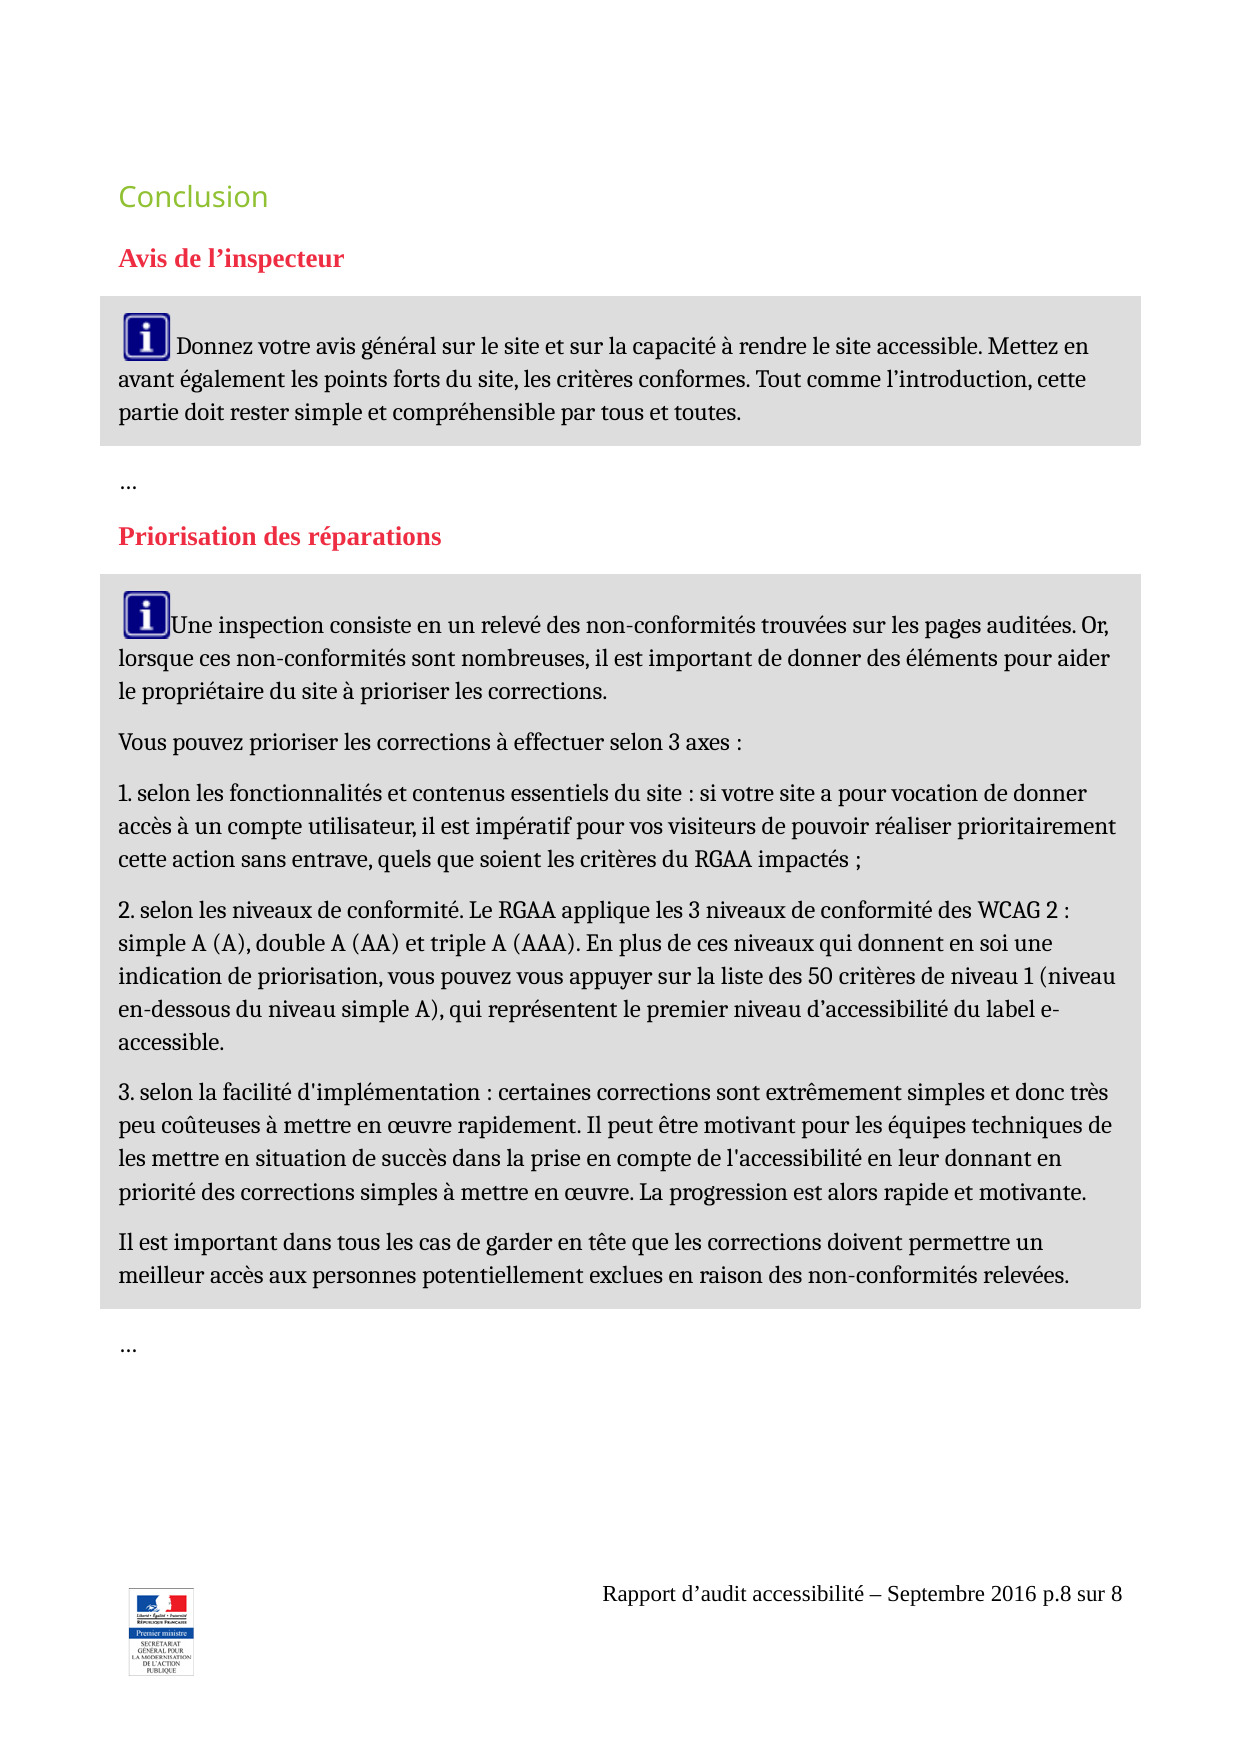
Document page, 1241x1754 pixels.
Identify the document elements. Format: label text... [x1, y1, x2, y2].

subtitle Conclusion [118, 176, 1122, 216]
subtitle Avis de l’inspecteur [118, 243, 1122, 274]
picture [128, 1588, 194, 1676]
picture [123, 591, 171, 639]
text Une inspection consiste en un relevé des non-conformités trouvées sur les pages auditées. Or, lorsque ces non-conformités sont nombreuses, il est important de donner des éléments pour aider le propriétaire du site à prioriser les corrections. [101, 575, 1140, 706]
text Vous pouvez prioriser les corrections à effectuer selon 3 axes : [101, 710, 1140, 757]
subtitle Priorisation des réparations [118, 520, 1122, 551]
text … [118, 1330, 1122, 1358]
picture [123, 313, 171, 361]
text 1. selon les fonctionnalités et contenus essentiels du site : si votre site a pour vocation de donner accès à un compte utilisateur, il est impératif pour vos visiteurs de pouvoir réaliser prioritairement cette action sans entrave, quels que soient les critères du RGAA impactés ; [101, 761, 1140, 873]
text Donnez votre avis général sur le site et sur la capacité à rendre le site accessible. Mettez en avant également les points forts du site, les critères conformes. Tout comme l’introduction, cette partie doit rester simple et compréhensible par tous et toutes. [101, 297, 1140, 445]
text 3. selon la facilité d'implémentation : certaines corrections sont extrêmement simples et donc très peu coûteuses à mettre en œuvre rapidement. Il peut être motivant pour les équipes techniques de les mettre en situation de succès dans la prise en compte de l'accessibilité en leur donnant en priorité des corrections simples à mettre en œuvre. La progression est alors rapide et motivante. [101, 1061, 1140, 1206]
text 2. selon les niveaux de conformité. Le RGAA applique les 3 niveaux de conformité des WCAG 2 : simple A (A), double A (AA) et triple A (AAA). En plus de ces niveaux qui donnent en soi une indication de priorisation, vous pouvez vous appuyer sur la liste des 50 critères de niveau 1 (niveau en-dessous du niveau simple A), qui représentent le premier niveau d’accessibilité du label e-accessible. [101, 878, 1140, 1056]
text … [118, 467, 1122, 495]
text Il est important dans tous les cas de garder en tête que les corrections doivent permettre un meilleur accès aux personnes potentiellement exclues en raison des non-conformités relevées. [101, 1210, 1140, 1308]
